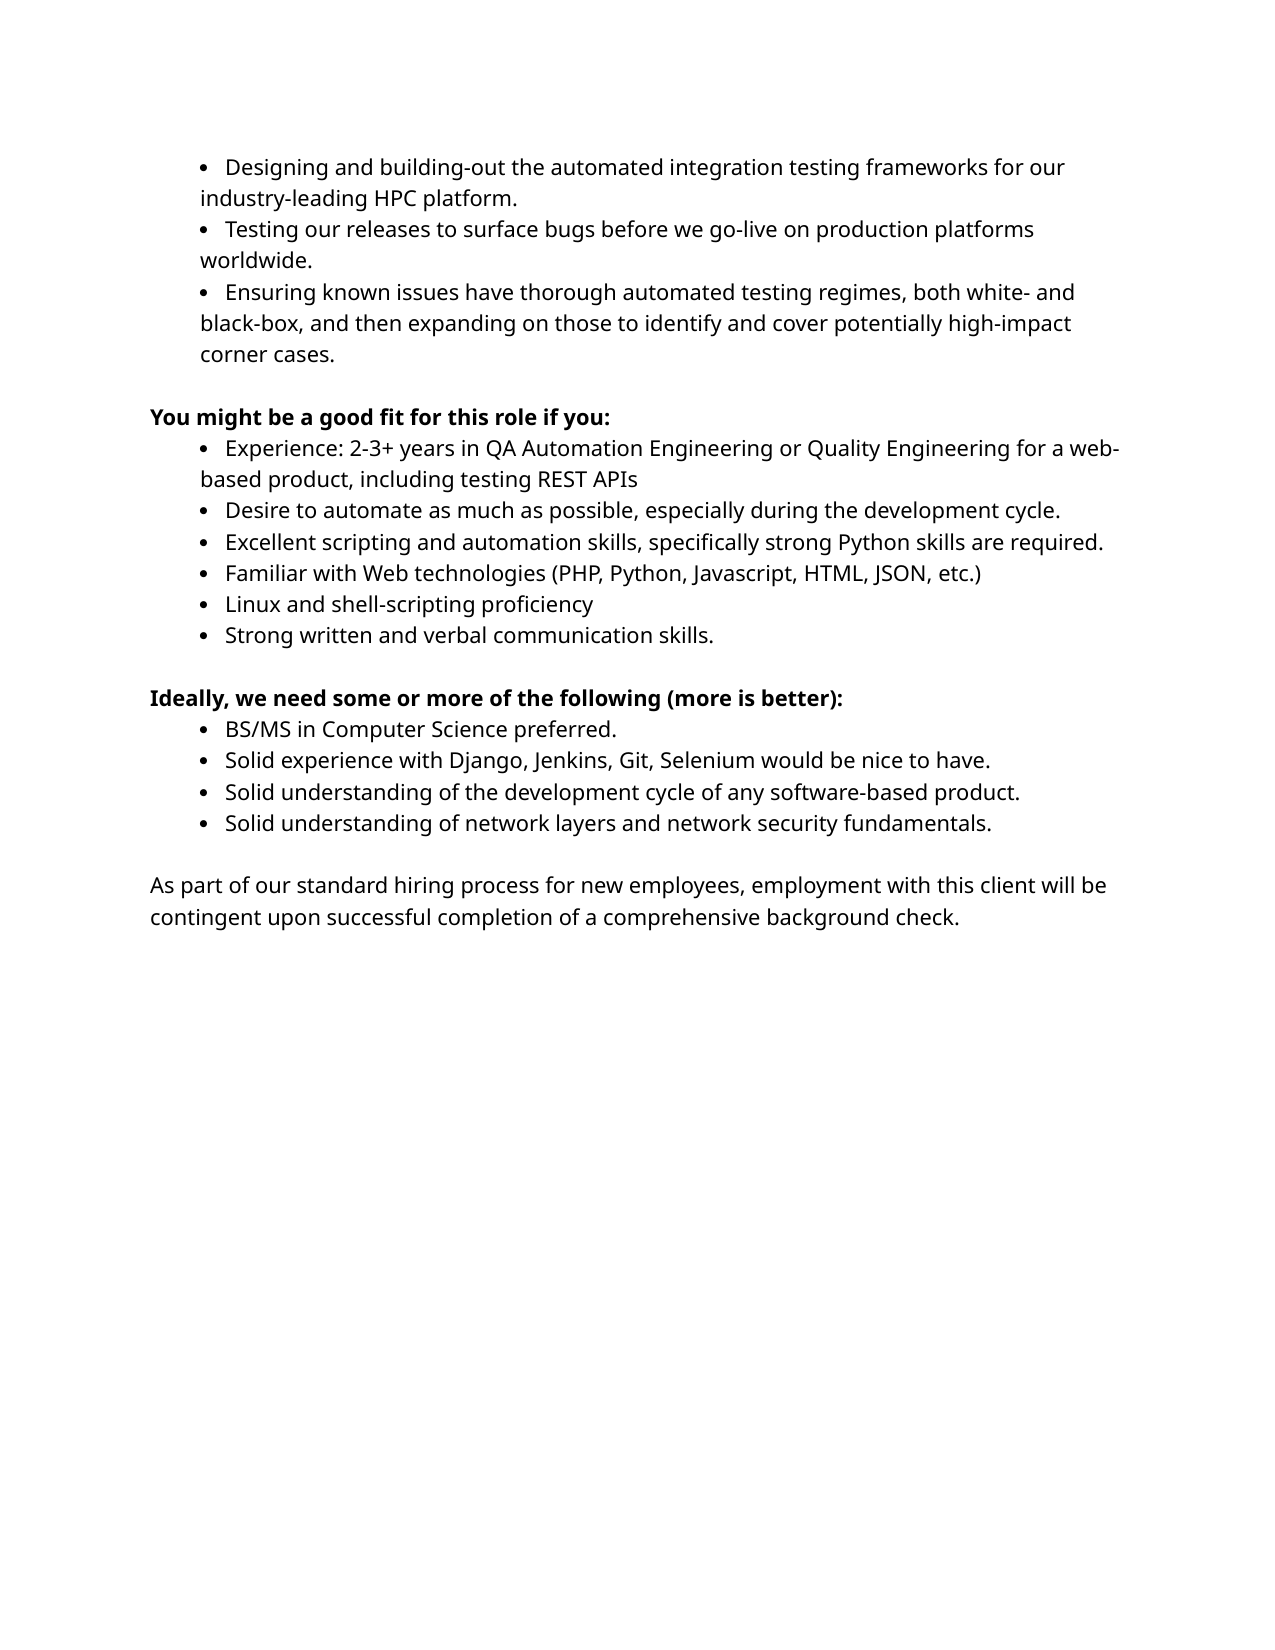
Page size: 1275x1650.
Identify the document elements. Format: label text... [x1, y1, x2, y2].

list Designing and building-out the automated integration testing frameworks for our industry-leading HPC platform. [200, 150, 1125, 212]
text As part of our standard hiring process for new employees, employment with this client will be contingent upon successful completion of a comprehensive background check. [150, 869, 1125, 931]
list Solid experience with Django, Jenkins, Git, Selenium would be nice to have. [200, 744, 1125, 775]
list Excellent scripting and automation skills, specifically strong Python skills are required. [200, 525, 1125, 556]
list Desire to automate as much as possible, especially during the development cycle. [200, 494, 1125, 525]
list Solid understanding of the development cycle of any software-based product. [200, 775, 1125, 806]
list Testing our releases to surface bugs before we go-live on production platforms worldwide. [200, 212, 1125, 275]
text You might be a good fit for this role if you: [150, 400, 1125, 431]
list Solid understanding of network layers and network security fundamentals. [200, 806, 1125, 837]
text Ideally, we need some or more of the following (more is better): [150, 681, 1125, 712]
list Linux and shell-scripting proficiency [200, 587, 1125, 619]
list Strong written and verbal communication skills. [200, 619, 1125, 650]
list BS/MS in Computer Science preferred. [200, 712, 1125, 744]
list Ensuring known issues have thorough automated testing regimes, both white- and black-box, and then expanding on those to identify and cover potentially high-impact corner cases. [200, 275, 1125, 369]
list Familiar with Web technologies (PHP, Python, Javascript, HTML, JSON, etc.) [200, 556, 1125, 587]
list Experience: 2-3+ years in QA Automation Engineering or Quality Engineering for a web-based product, including testing REST APIs [200, 431, 1125, 494]
